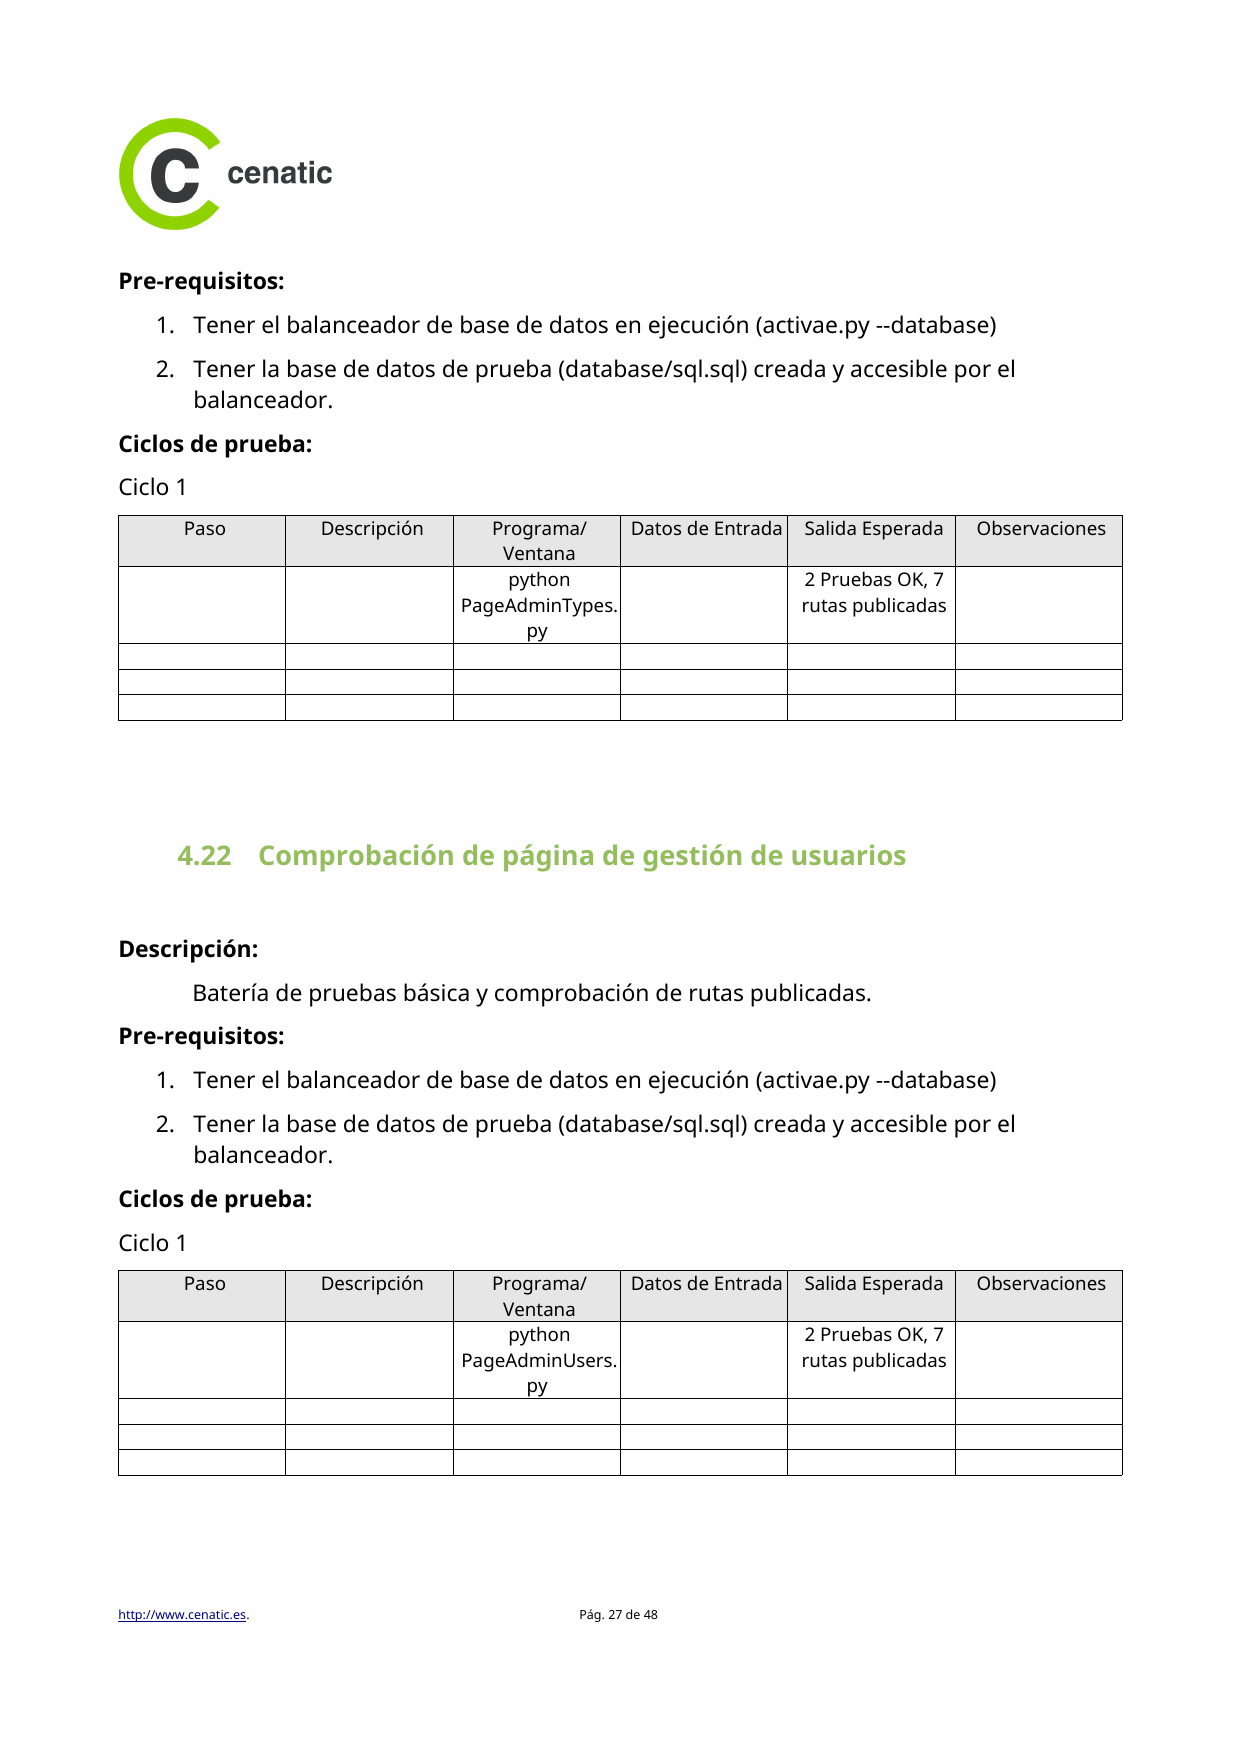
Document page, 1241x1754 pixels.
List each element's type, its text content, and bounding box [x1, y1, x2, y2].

table_cell [454, 1399, 620, 1424]
table_cell [119, 1322, 285, 1398]
table_cell [119, 567, 285, 643]
table_cell [956, 567, 1122, 643]
table_cell [119, 670, 285, 694]
subtitle Comprobación de página de gestión de usuarios [118, 837, 1122, 874]
table_cell [119, 1399, 285, 1424]
table_cell [286, 695, 453, 720]
table_cell [788, 1399, 955, 1424]
table_cell [956, 1450, 1122, 1475]
table_cell [454, 670, 620, 694]
table_cell [956, 695, 1122, 720]
table_cell [286, 1450, 453, 1475]
table_cell [119, 695, 285, 720]
text Pre-requisitos: [118, 1020, 1122, 1052]
text Ciclos de prueba: [118, 428, 1122, 459]
table_header Observaciones [956, 516, 1122, 566]
table_cell [119, 1450, 285, 1475]
list Tener la base de datos de prueba (database/sql.sql) creada y accesible por el balanceador. [156, 353, 1122, 415]
table_cell python PageAdminTypes.py [454, 567, 620, 643]
table_cell [119, 644, 285, 668]
table_header Descripción [286, 516, 453, 566]
table_header Datos de Entrada [621, 1271, 787, 1321]
table_cell 2 Pruebas OK, 7 rutas publicadas [788, 567, 955, 643]
table_cell [621, 567, 787, 643]
table_cell [454, 1425, 620, 1449]
list Tener el balanceador de base de datos en ejecución (activae.py --database) [156, 1064, 1122, 1095]
table_header Paso [119, 516, 285, 566]
table_cell [621, 644, 787, 668]
table_cell [788, 1450, 955, 1475]
table_header Descripción [286, 1271, 453, 1321]
table_header Programa/Ventana [454, 516, 620, 566]
list Tener el balanceador de base de datos en ejecución (activae.py --database) [156, 309, 1122, 340]
table_cell [621, 1322, 787, 1398]
table_cell [956, 670, 1122, 694]
table_cell [454, 1450, 620, 1475]
list Tener la base de datos de prueba (database/sql.sql) creada y accesible por el balanceador. [156, 1108, 1122, 1170]
table_cell python PageAdminUsers.py [454, 1322, 620, 1398]
table_cell [286, 1399, 453, 1424]
table_cell [286, 1425, 453, 1449]
text Descripción: [118, 933, 1122, 964]
table_cell [621, 670, 787, 694]
text Batería de pruebas básica y comprobación de rutas publicadas. [192, 977, 1122, 1008]
table_cell [119, 1425, 285, 1449]
table_cell [621, 1450, 787, 1475]
table_header Observaciones [956, 1271, 1122, 1321]
text Ciclo 1 [118, 1227, 1122, 1258]
table_cell [956, 644, 1122, 668]
table_cell [621, 1425, 787, 1449]
table_cell [621, 1399, 787, 1424]
table_header Salida Esperada [788, 516, 955, 566]
table_cell [956, 1322, 1122, 1398]
text Ciclos de prueba: [118, 1183, 1122, 1214]
text Ciclo 1 [118, 471, 1122, 503]
table_cell [788, 644, 955, 668]
table_header Programa/Ventana [454, 1271, 620, 1321]
table_cell [286, 670, 453, 694]
table_cell [286, 1322, 453, 1398]
table_cell [788, 695, 955, 720]
table_cell [788, 1425, 955, 1449]
table_cell 2 Pruebas OK, 7 rutas publicadas [788, 1322, 955, 1398]
table_cell [454, 644, 620, 668]
text Pre-requisitos: [118, 265, 1122, 296]
table_cell [956, 1399, 1122, 1424]
table_cell [286, 567, 453, 643]
picture [119, 118, 332, 230]
table_cell [454, 695, 620, 720]
table_cell [788, 670, 955, 694]
table_header Paso [119, 1271, 285, 1321]
table_cell [286, 644, 453, 668]
table_header Salida Esperada [788, 1271, 955, 1321]
table_cell [621, 695, 787, 720]
table_header Datos de Entrada [621, 516, 787, 566]
table_cell [956, 1425, 1122, 1449]
